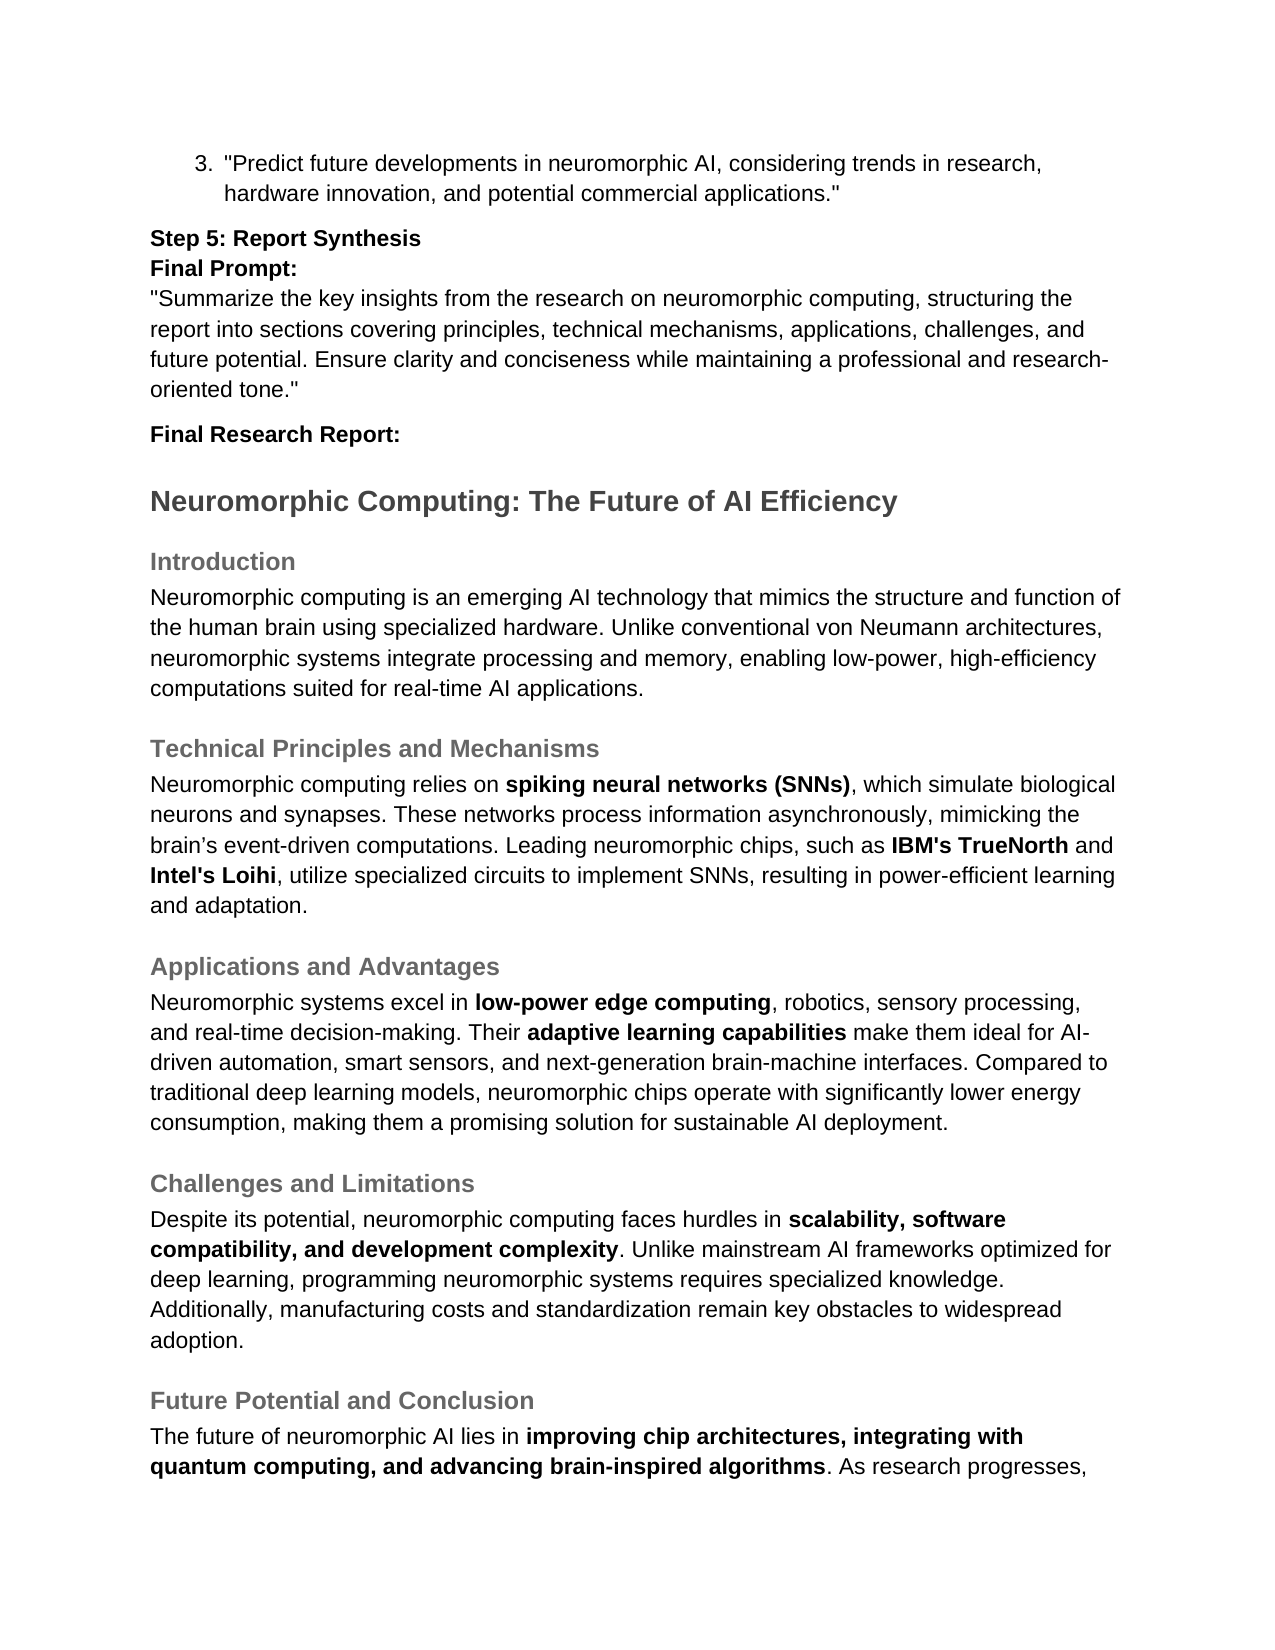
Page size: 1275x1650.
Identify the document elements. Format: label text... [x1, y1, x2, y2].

text Despite its potential, neuromorphic computing faces hurdles in scalability, software compatibility, and development complexity. Unlike mainstream AI frameworks optimized for deep learning, programming neuromorphic systems requires specialized knowledge. Additionally, manufacturing costs and standardization remain key obstacles to widespread adoption. [150, 1206, 1125, 1353]
list "Predict future developments in neuromorphic AI, considering trends in research, hardware innovation, and potential commercial applications." [194, 150, 1125, 207]
subtitle Future Potential and Conclusion [150, 1386, 1125, 1415]
subtitle Challenges and Limitations [150, 1169, 1125, 1197]
text Neuromorphic computing relies on spiking neural networks (SNNs), which simulate biological neurons and synapses. These networks process information asynchronously, mimicking the brain’s event-driven computations. Leading neuromorphic chips, such as IBM's TrueNorth and Intel's Loihi, utilize specialized circuits to implement SNNs, resulting in power-efficient learning and adaptation. [150, 771, 1125, 918]
text Neuromorphic systems excel in low-power edge computing, robotics, sensory processing, and real-time decision-making. Their adaptive learning capabilities make them ideal for AI-driven automation, smart sensors, and next-generation brain-machine interfaces. Compared to traditional deep learning models, neuromorphic chips operate with significantly lower energy consumption, making them a promising solution for sustainable AI deployment. [150, 988, 1125, 1136]
subtitle Technical Principles and Mechanisms [150, 734, 1125, 763]
subtitle Applications and Advantages [150, 951, 1125, 980]
text The future of neuromorphic AI lies in improving chip architectures, integrating with quantum computing, and advancing brain-inspired algorithms. As research progresses, [150, 1423, 1125, 1480]
text Neuromorphic computing is an emerging AI technology that mimics the structure and function of the human brain using specialized hardware. Unlike conventional von Neumann architectures, neuromorphic systems integrate processing and memory, enabling low-power, high-efficiency computations suited for real-time AI applications. [150, 584, 1125, 701]
subtitle Neuromorphic Computing: The Future of AI Efficiency [150, 484, 1125, 518]
text Step 5: Report Synthesis Final Prompt: "Summarize the key insights from the research on neuromorphic computing, structuring the report into sections covering principles, technical mechanisms, applications, challenges, and future potential. Ensure clarity and conciseness while maintaining a professional and research-oriented tone." [150, 225, 1125, 402]
subtitle Introduction [150, 547, 1125, 576]
text Final Research Report: [150, 421, 1125, 447]
